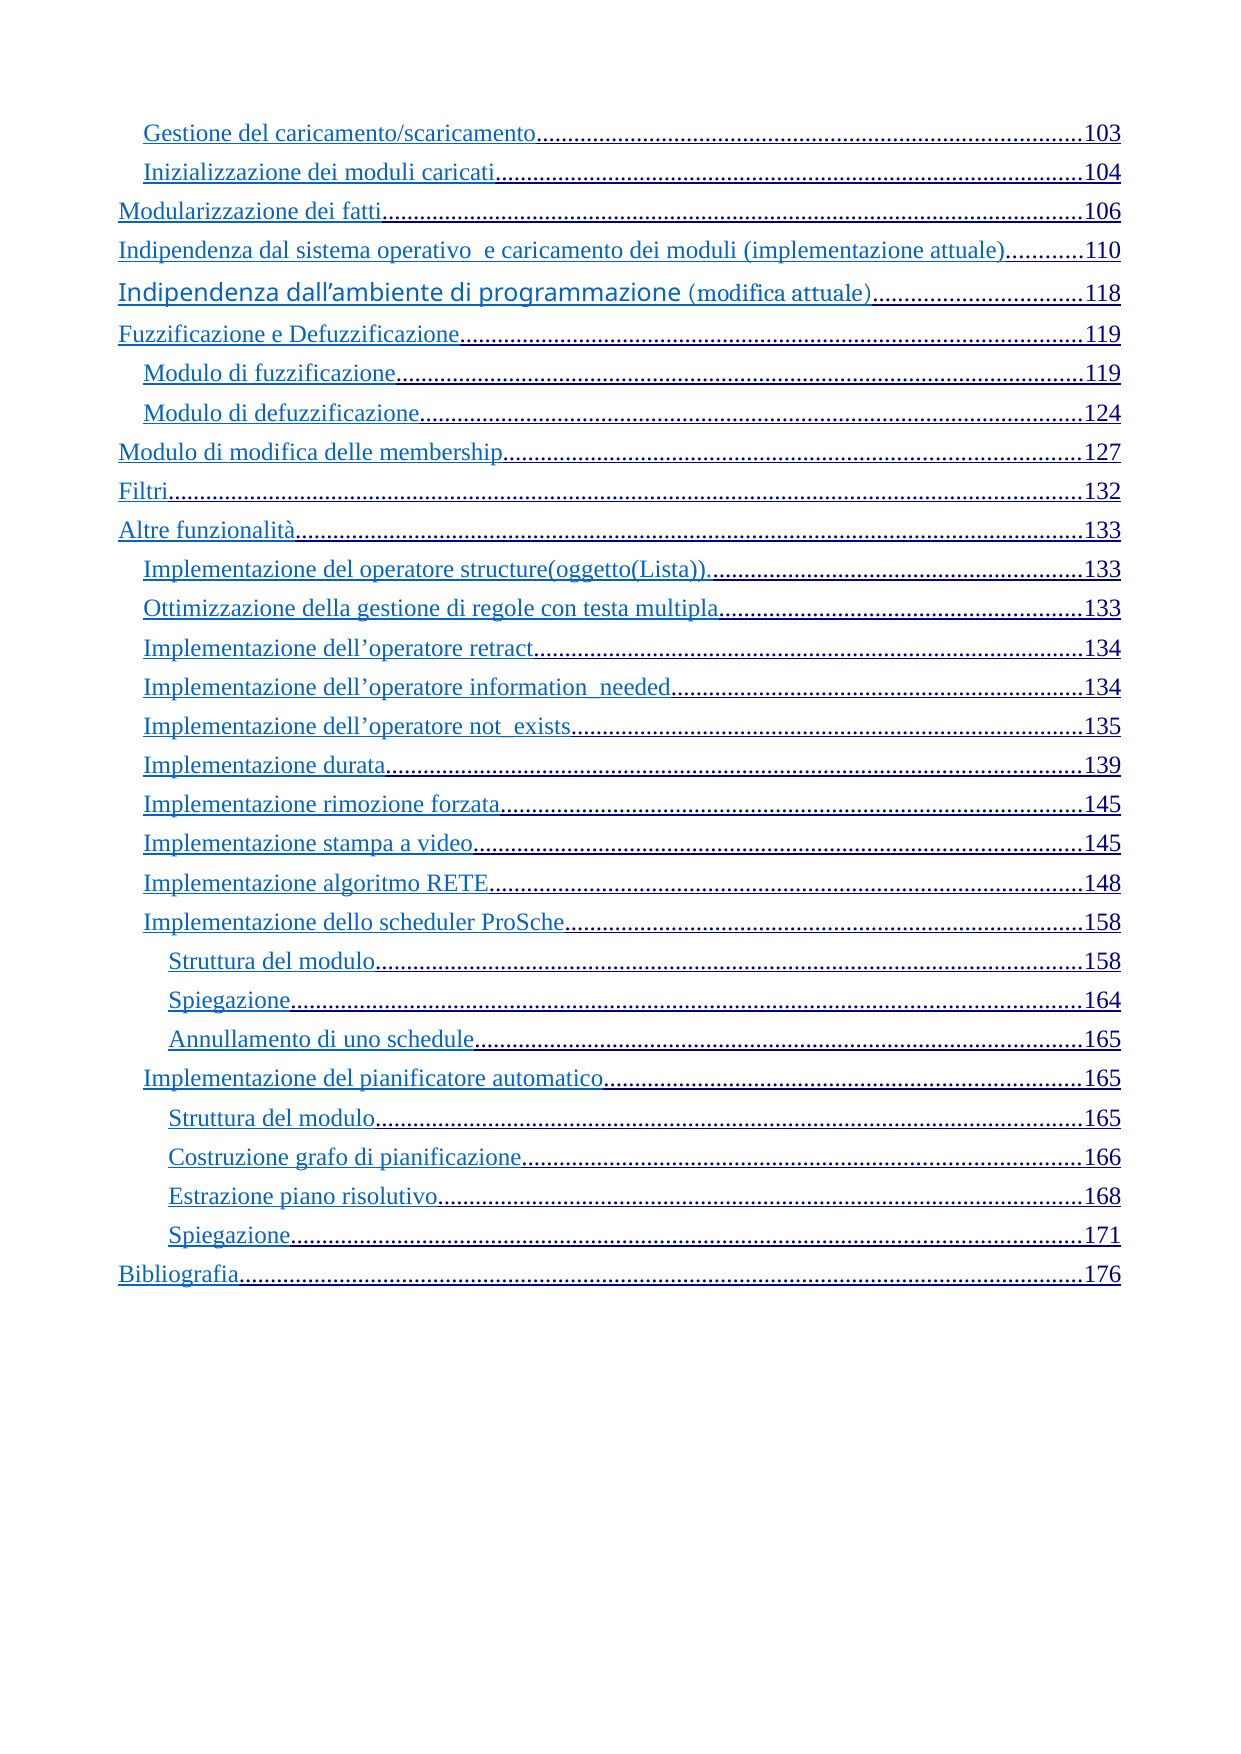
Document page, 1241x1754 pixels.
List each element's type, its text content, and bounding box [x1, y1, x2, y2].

text Implementazione rimozione forzata 145 [143, 789, 1122, 818]
text Spiegazione 164 [168, 985, 1122, 1014]
text Modularizzazione dei fatti 106 [118, 196, 1122, 225]
text Filtri 132 [118, 476, 1122, 505]
text Modulo di modifica delle membership 127 [118, 437, 1122, 466]
text Costruzione grafo di pianificazione 166 [168, 1142, 1122, 1171]
text Implementazione algoritmo RETE 148 [143, 868, 1122, 896]
text Implementazione dell’operatore retract 134 [143, 633, 1122, 661]
text Indipendenza dall’ambiente di programmazione (modifica attuale) 118 [118, 275, 1122, 309]
text Implementazione dell’operatore information_needed 134 [143, 672, 1122, 701]
text Implementazione dell’operatore not_exists 135 [143, 711, 1122, 740]
text Modulo di defuzzificazione 124 [143, 398, 1122, 426]
text Implementazione del pianificatore automatico 165 [143, 1063, 1122, 1092]
text Implementazione dello scheduler ProSche 158 [143, 907, 1122, 936]
text Struttura del modulo 158 [168, 946, 1122, 975]
text Ottimizzazione della gestione di regole con testa multipla 133 [143, 593, 1122, 622]
text Annullamento di uno schedule 165 [168, 1024, 1122, 1053]
text Struttura del modulo 165 [168, 1103, 1122, 1131]
text Modulo di fuzzificazione 119 [143, 358, 1122, 387]
text Gestione del caricamento/scaricamento 103 [143, 118, 1122, 147]
text Estrazione piano risolutivo 168 [168, 1181, 1122, 1210]
text Implementazione durata 139 [143, 750, 1122, 779]
text Bibliografia 176 [118, 1259, 1122, 1288]
text Inizializzazione dei moduli caricati 104 [143, 157, 1122, 186]
text Indipendenza dal sistema operativo e caricamento dei moduli (implementazione attuale) 110 [118, 236, 1122, 264]
text Altre funzionalità 133 [118, 515, 1122, 544]
text Implementazione del operatore structure(oggetto(Lista)). 133 [143, 554, 1122, 583]
text Fuzzificazione e Defuzzificazione 119 [118, 319, 1122, 348]
text Implementazione stampa a video 145 [143, 828, 1122, 857]
text Spiegazione 171 [168, 1220, 1122, 1249]
